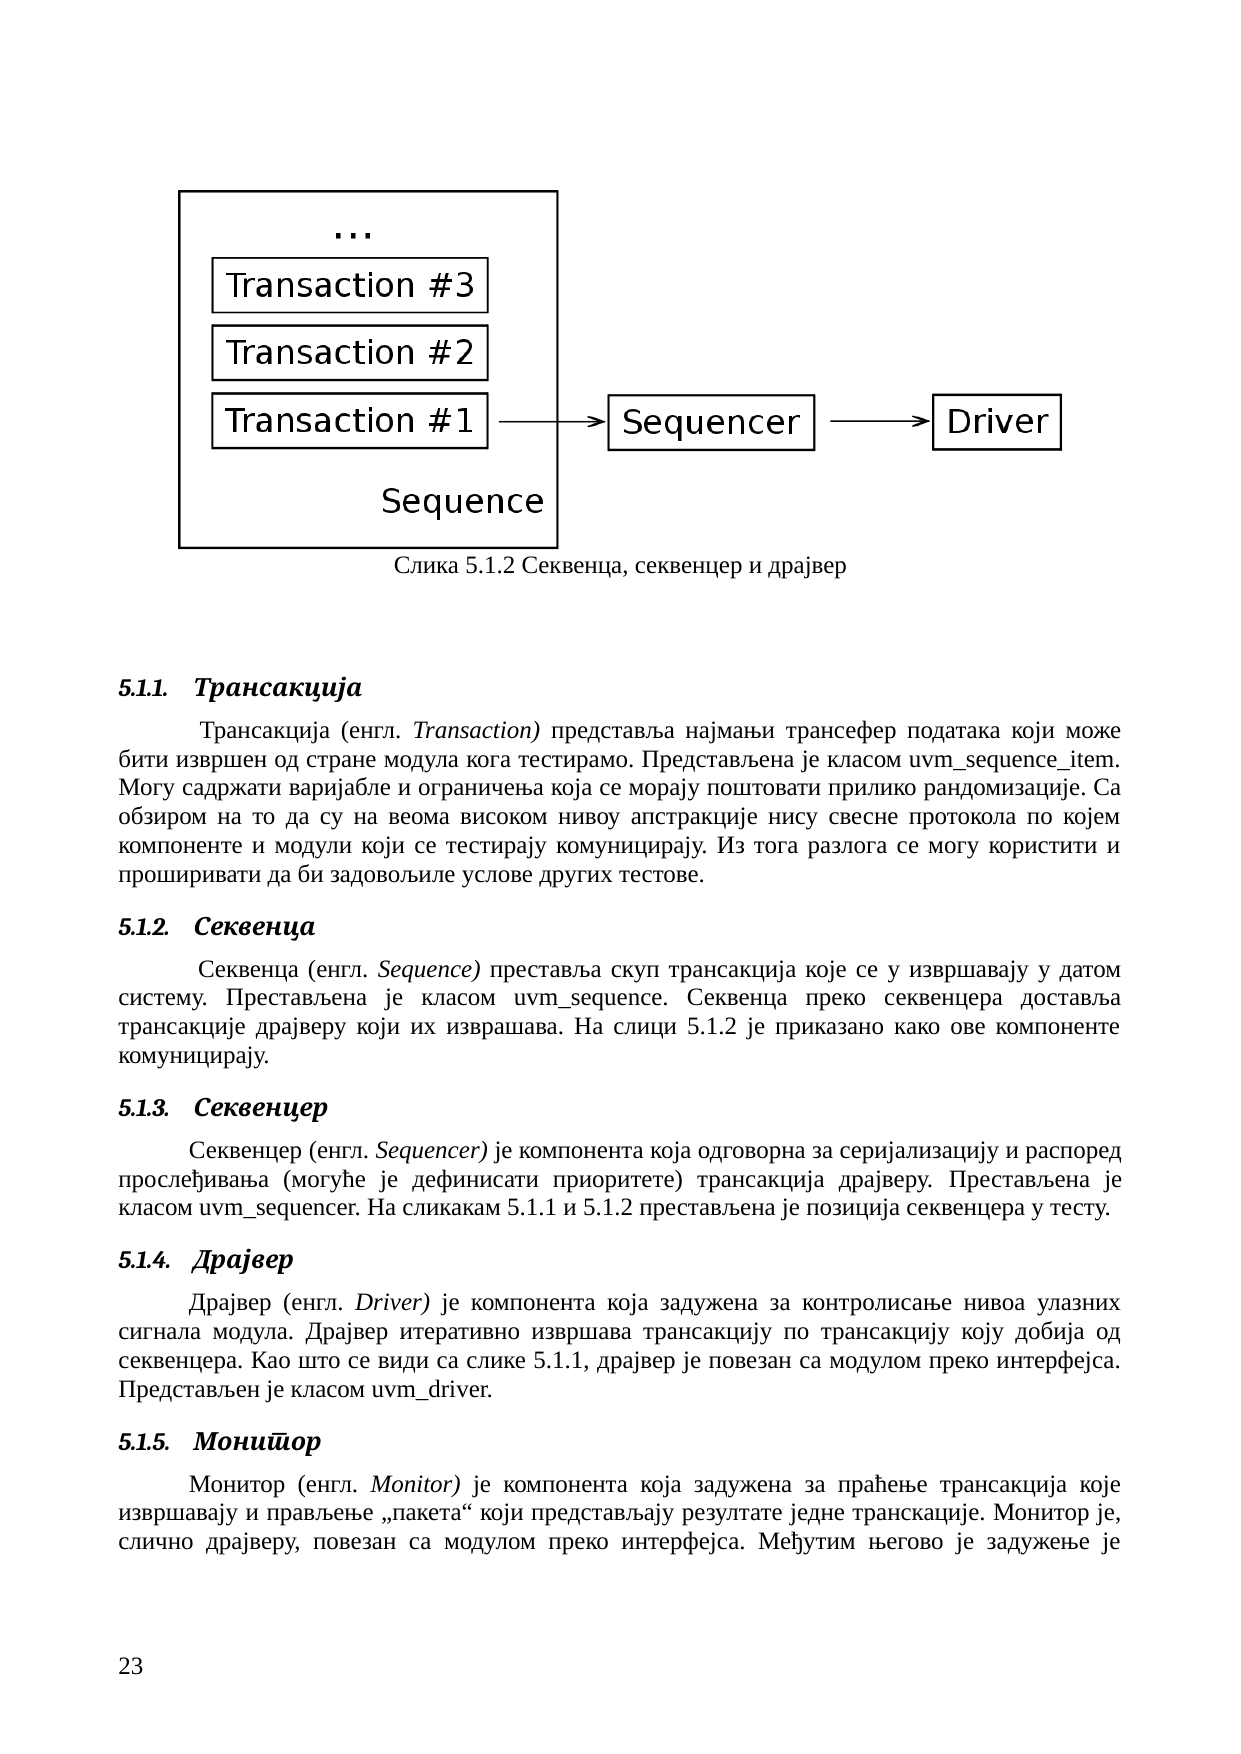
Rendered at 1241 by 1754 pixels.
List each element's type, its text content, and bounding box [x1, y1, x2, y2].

text Слика 5.1.2 Секвенца, секвенцер и драјвер [178, 550, 1062, 579]
text Трансакција (енгл. Transaction) представља најмањи трансефер података који може бити извршен од стране модула кога тестирамо. Представљена је класом uvm_sequence_item. Могу садржати варијабле и ограничења која се морају поштовати прилико рандомизације. Са обзиром на то да су на веома високом нивоу апстракције нису свесне протокола по којем компоненте и модули који се тестирају комуницирају. Из тога разлога се могу користити и проширивати да би задовољиле услове других тестове. [118, 715, 1122, 887]
subtitle Секвенца [118, 912, 1122, 941]
picture [177, 189, 1063, 550]
text Драјвер (енгл. Driver) је компонента која задужена за контролисање нивоа улазних сигнала модула. Драјвер итеративно извршава трансакцију по трансакцију коју добија од секвенцера. Као што се види са слике 5.1.1, драјвер је повезан са модулом преко интерфејса. Представљен је класом uvm_driver. [118, 1287, 1122, 1402]
text Секвенца (енгл. Sequence) преставља скуп трансакција које се у извршавају у датом систему. Престављена је класом uvm_sequence. Секвенца преко секвенцера доставља трансакције драјверу који их изврашава. На слици 5.1.2 је приказано како ове компоненте комуницирају. [118, 954, 1122, 1069]
subtitle Драјвер [118, 1246, 1122, 1275]
subtitle Трансакција [118, 674, 1122, 702]
subtitle Монитор [118, 1427, 1122, 1456]
text Монитор (енгл. Monitor) је компонента која задужена за праћење трансакција које извршавају и прављење „пакета“ који представљају резултате једне транскације. Монитор је, слично драјверу, повезан са модулом преко интерфејса. Међутим његово је задужење је [118, 1469, 1122, 1555]
subtitle Секвенцер [118, 1094, 1122, 1122]
text Секвенцер (енгл. Sequencer) је компонента која одговорна за серијализацију и распоред прослеђивања (могуће је дефинисати приоритете) трансакција драјверу. Престављена је класом uvm_sequencer. На сликакам 5.1.1 и 5.1.2 престављена је позиција секвенцера у тесту. [118, 1135, 1122, 1221]
